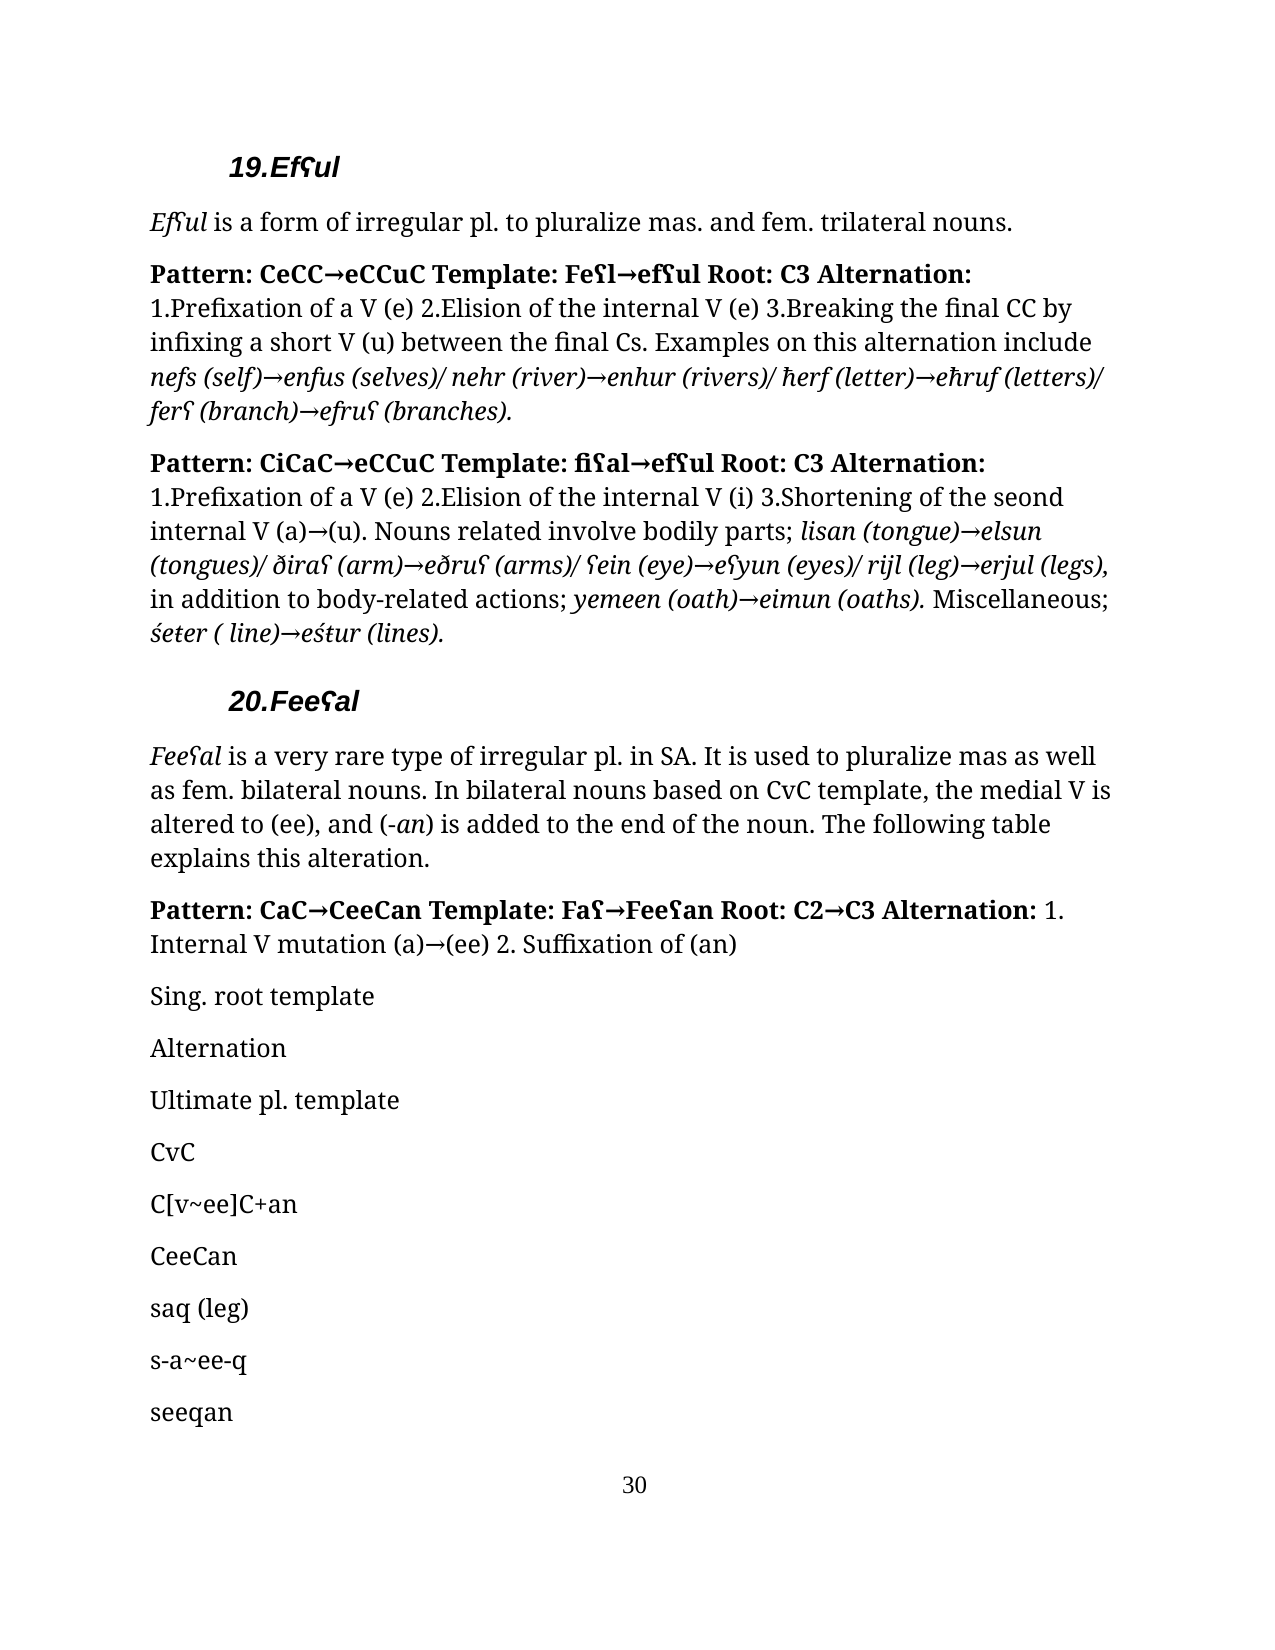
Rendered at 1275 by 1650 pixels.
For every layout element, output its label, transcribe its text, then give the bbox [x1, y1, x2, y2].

subtitle Feeʕal [228, 683, 1125, 717]
text C[v~ee]C+an [150, 1187, 1125, 1221]
text Pattern: CeCC→eCCuC Template: Feʕl→efʕul Root: C3 Alternation: 1.Prefixation of a V (e) 2.Elision of the internal V (e) 3.Breaking the final CC by infixing a short V (u) between the final Cs. Examples on this alternation include nefs (self)→enfus (selves)/ nehr (river)→enhur (rivers)/ ħerf (letter)→eħruf (letters)/ ferʕ (branch)→efruʕ (branches). [150, 257, 1125, 427]
text Alternation [150, 1031, 1125, 1065]
text Pattern: CaC→CeeCan Template: Faʕ→Feeʕan Root: C2→C3 Alternation: 1. Internal V mutation (a)→(ee) 2. Suffixation of (an) [150, 893, 1125, 961]
text s-a~ee-q [150, 1343, 1125, 1377]
text saq (leg) [150, 1291, 1125, 1325]
text seeqan [150, 1394, 1125, 1429]
text Efʕul is a form of irregular pl. to pluralize mas. and fem. trilateral nouns. [150, 205, 1125, 239]
text Pattern: CiCaC→eCCuC Template: fiʕal→efʕul Root: C3 Alternation: 1.Prefixation of a V (e) 2.Elision of the internal V (i) 3.Shortening of the seond internal V (a)→(u). Nouns related involve bodily parts; lisan (tongue)→elsun (tongues)/ ðiraʕ (arm)→eðruʕ (arms)/ ʕein (eye)→eʕyun (eyes)/ rijl (leg)→erjul (legs), in addition to body-related actions; yemeen (oath)→eimun (oaths). Miscellaneous; śeŧer ( line)→eśŧur (lines). [150, 445, 1125, 649]
text CvC [150, 1135, 1125, 1169]
text Sing. root template [150, 979, 1125, 1013]
text Feeʕal is a very rare type of irregular pl. in SA. It is used to pluralize mas as well as fem. bilateral nouns. In bilateral nouns based on CvC template, the medial V is altered to (ee), and (-an) is added to the end of the noun. The following table explains this alteration. [150, 738, 1125, 875]
text Ultimate pl. template [150, 1083, 1125, 1117]
text CeeCan [150, 1239, 1125, 1273]
subtitle Efʕul [228, 150, 1125, 183]
